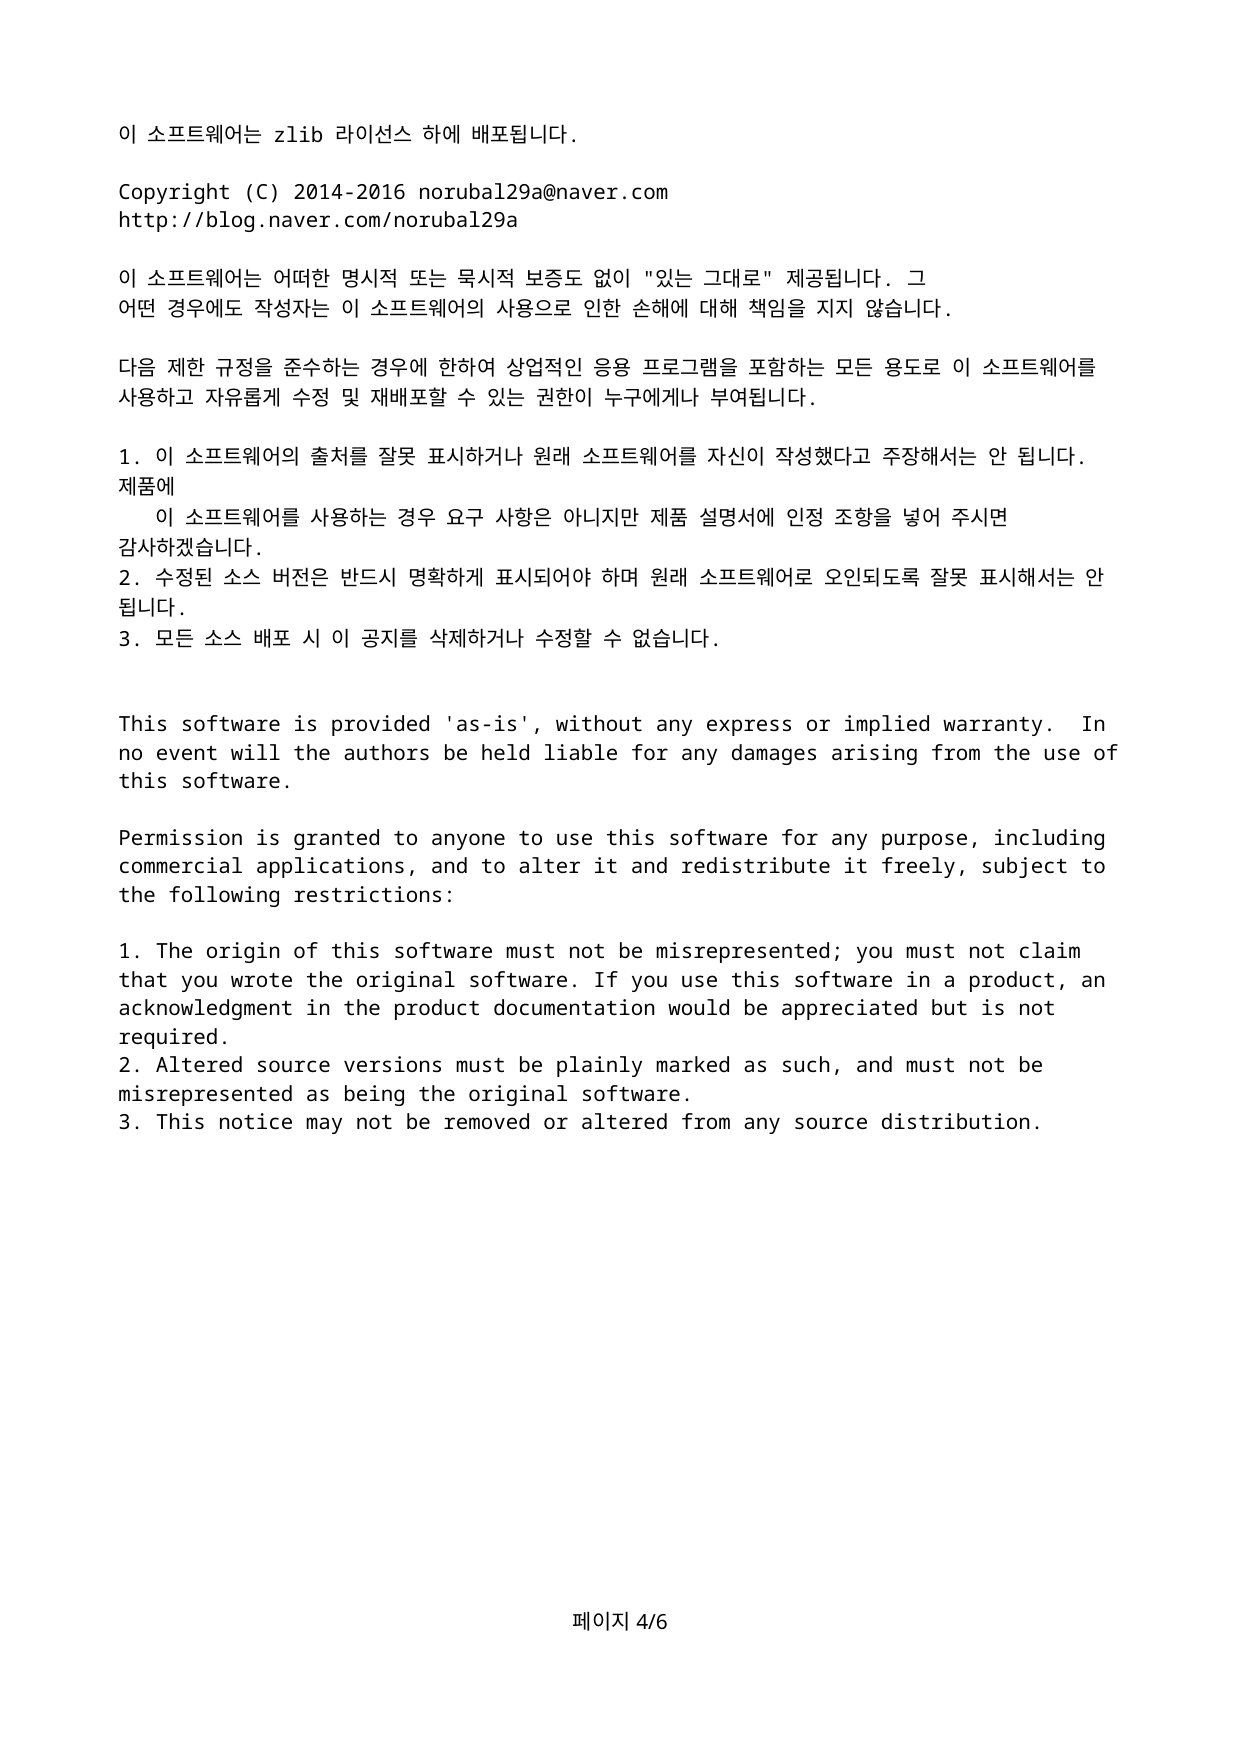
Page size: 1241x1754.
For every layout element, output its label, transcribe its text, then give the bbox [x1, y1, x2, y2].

text 이 소프트웨어는 어떠한 명시적 또는 묵시적 보증도 없이 "있는 그대로" 제공됩니다. 그 [118, 262, 1122, 292]
text 사용하고 자유롭게 수정 및 재배포할 수 있는 권한이 누구에게나 부여됩니다. [118, 381, 1122, 412]
text 어떤 경우에도 작성자는 이 소프트웨어의 사용으로 인한 손해에 대해 책임을 지지 않습니다. [118, 292, 1122, 323]
text 이 소프트웨어는 zlib 라이선스 하에 배포됩니다. [118, 118, 1122, 148]
text This software is provided 'as-is', without any express or implied warranty. In no event will the authors be held liable for any damages arising from the use of this software. [118, 709, 1122, 794]
text 3. 모든 소스 배포 시 이 공지를 삭제하거나 수정할 수 없습니다. [118, 622, 1122, 652]
text 2. Altered source versions must be plainly marked as such, and must not be misrepresented as being the original software. [118, 1050, 1122, 1107]
text Permission is granted to anyone to use this software for any purpose, including commercial applications, and to alter it and redistribute it freely, subject to the following restrictions: [118, 823, 1122, 908]
text 이 소프트웨어를 사용하는 경우 요구 사항은 아니지만 제품 설명서에 인정 조항을 넣어 주시면 감사하겠습니다. [118, 501, 1122, 561]
text 다음 제한 규정을 준수하는 경우에 한하여 상업적인 응용 프로그램을 포함하는 모든 용도로 이 소프트웨어를 [118, 351, 1122, 381]
text 1. The origin of this software must not be misrepresented; you must not claim that you wrote the original software. If you use this software in a product, an acknowledgment in the product documentation would be appreciated but is not required. [118, 937, 1122, 1050]
text 1. 이 소프트웨어의 출처를 잘못 표시하거나 원래 소프트웨어를 자신이 작성했다고 주장해서는 안 됩니다. 제품에 [118, 440, 1122, 501]
text 3. This notice may not be removed or altered from any source distribution. [118, 1107, 1122, 1136]
text 2. 수정된 소스 버전은 반드시 명확하게 표시되어야 하며 원래 소프트웨어로 오인되도록 잘못 표시해서는 안 됩니다. [118, 561, 1122, 622]
text Copyright (C) 2014-2016 norubal29a@naver.com [118, 177, 1122, 205]
text http://blog.naver.com/norubal29a [118, 205, 1122, 234]
